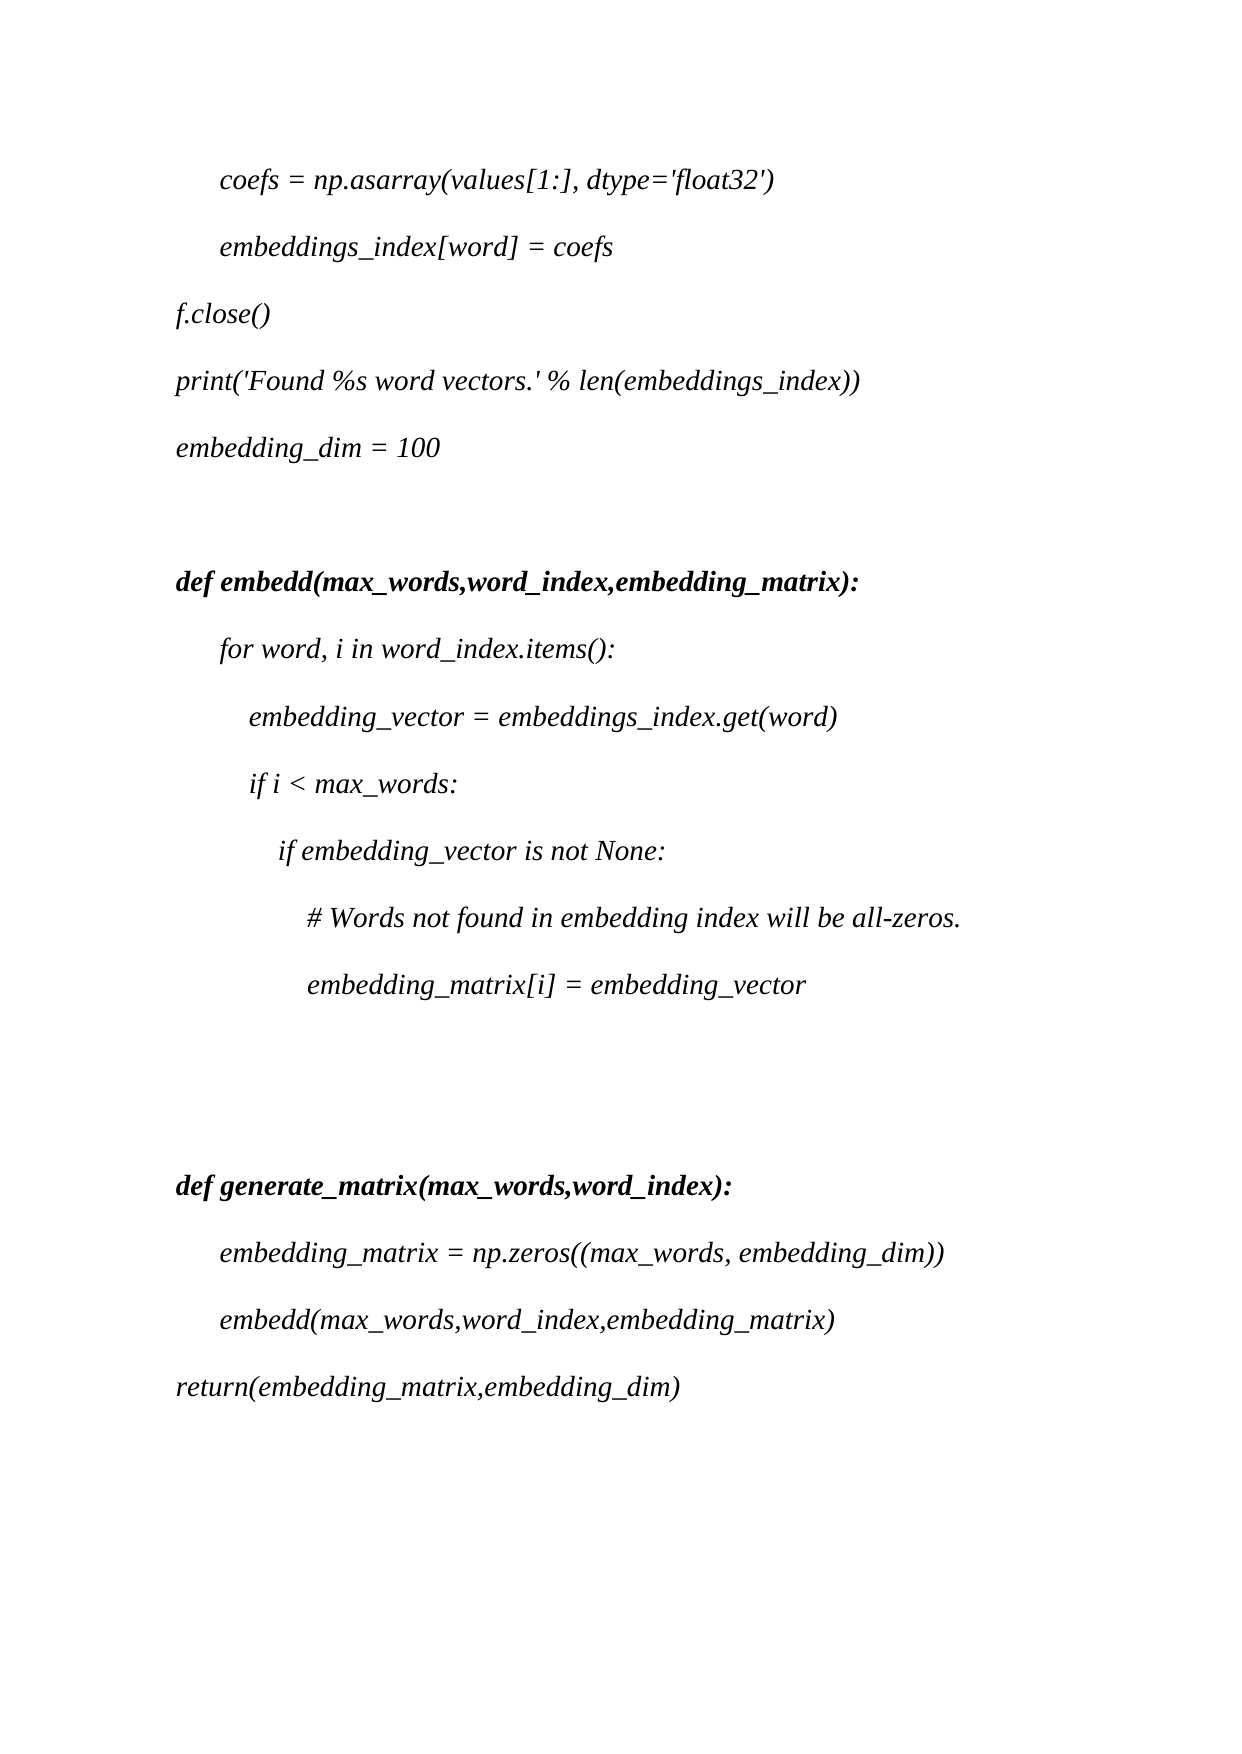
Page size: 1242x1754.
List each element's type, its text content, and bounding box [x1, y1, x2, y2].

text coefs = np.asarray(values[1:], dtype='float32') [176, 162, 1066, 196]
text if embedding_vector is not None: [176, 833, 1066, 866]
text embedding_matrix[i] = embedding_vector [176, 967, 1066, 1001]
text return(embedding_matrix,embedding_dim) [176, 1369, 1066, 1403]
text def embedd(max_words,word_index,embedding_matrix): [176, 564, 1066, 598]
text embeddings_index[word] = coefs [176, 229, 1066, 263]
text embedd(max_words,word_index,embedding_matrix) [176, 1302, 1066, 1336]
text print('Found %s word vectors.' % len(embeddings_index)) [176, 363, 1066, 397]
text for word, i in word_index.items(): [176, 632, 1066, 665]
text embedding_vector = embeddings_index.get(word) [176, 699, 1066, 732]
text embedding_matrix = np.zeros((max_words, embedding_dim)) [176, 1235, 1066, 1269]
text if i < max_words: [176, 766, 1066, 799]
text embedding_dim = 100 [176, 430, 1066, 464]
text # Words not found in embedding index will be all-zeros. [176, 900, 1066, 933]
text def generate_matrix(max_words,word_index): [176, 1168, 1066, 1202]
text f.close() [176, 296, 1066, 330]
